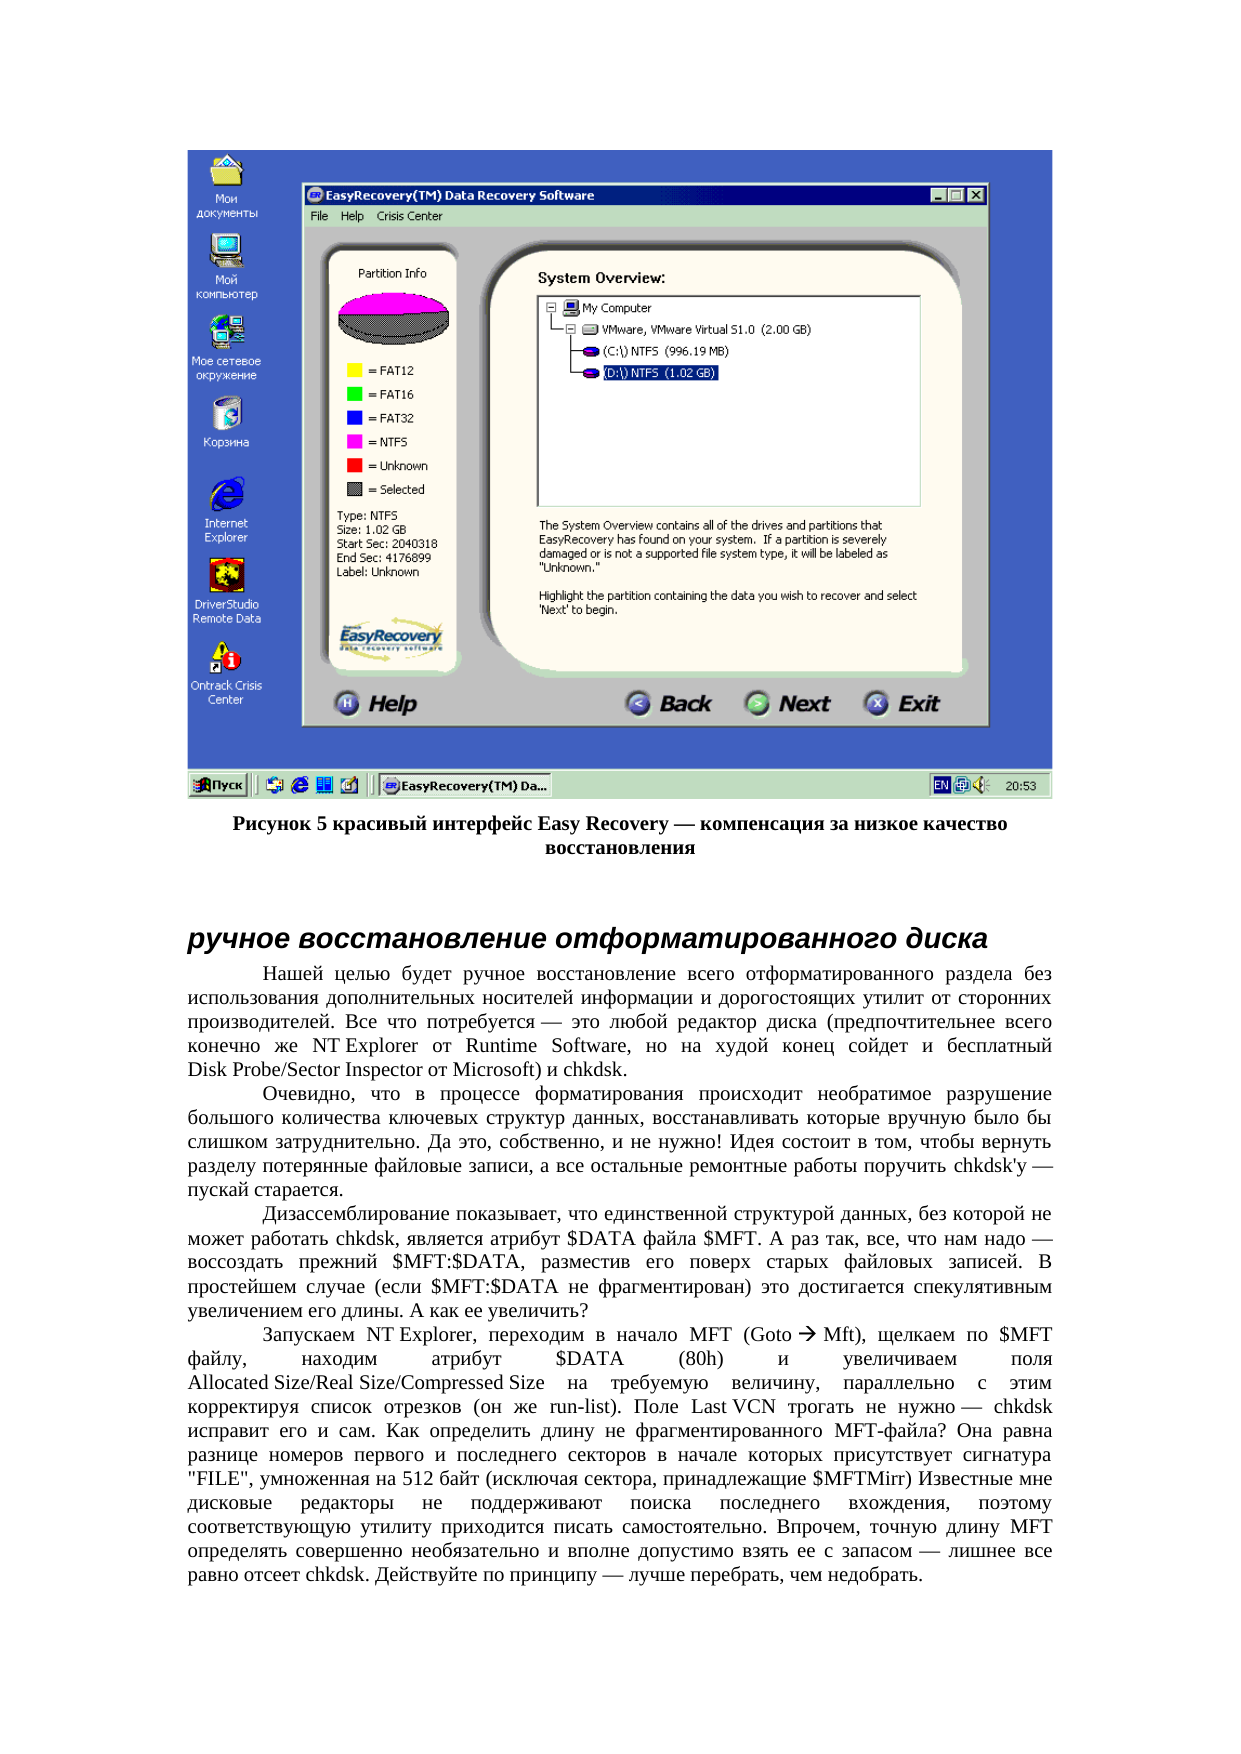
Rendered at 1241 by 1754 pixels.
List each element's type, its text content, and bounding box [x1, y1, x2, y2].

text Рисунок 5 красивый интерфейс Easy Recovery — компенсация за низкое качество восстановления [187, 811, 1053, 859]
text Дизассемблирование показывает, что единственной структурой данных, без которой не может работать chkdsk, является атрибут $DATA файла $MFT. А раз так, все, что нам надо —воссоздать прежний $MFT:$DATA, разместив его поверх старых файловых записей. В простейшем случае (если $MFT:$DATA не фрагментирован) это достигается спекулятивным увеличением его длины. А как ее увеличить? [187, 1201, 1053, 1322]
text Запускаем NT Explorer, переходим в начало MFT (Goto  Mft), щелкаем по $MFT файлу, находим атрибут $DATA (80h) и увеличиваем поля Allocated Size/Real Size/Compressed Size на требуемую величину, параллельно с этим корректируя список отрезков (он же run-list). Поле Last VCN трогать не нужно — chkdsk исправит его и сам. Как определить длину не фрагментированного MFT-файла? Она равна разнице номеров первого и последнего секторов в начале которых присутствует сигнатура "FILE", умноженная на 512 байт (исключая сектора, принадлежащие $MFTMirr) Известные мне дисковые редакторы не поддерживают поиска последнего вхождения, поэтому соответствующую утилиту приходится писать самостоятельно. Впрочем, точную длину MFT определять совершенно необязательно и вполне допустимо взять ее с запасом — лишнее все равно отсеет chkdsk. Действуйте по принципу — лучше перебрать, чем недобрать. [187, 1322, 1053, 1586]
text Очевидно, что в процессе форматирования происходит необратимое разрушение большого количества ключевых структур данных, восстанавливать которые вручную было бы слишком затруднительно. Да это, собственно, и не нужно! Идея состоит в том, чтобы вернуть разделу потерянные файловые записи, а все остальные ремонтные работы поручить chkdsk'у — пускай старается. [187, 1081, 1053, 1201]
text Нашей целью будет ручное восстановление всего отформатированного раздела без использования дополнительных носителей информации и дорогостоящих утилит от сторонних производителей. Все что потребуется — это любой редактор диска (предпочтительнее всего конечно же NT Explorer от Runtime Software, но на худой конец сойдет и бесплатный Disk Probe/Sector Inspector от Microsoft) и chkdsk. [187, 961, 1053, 1081]
subtitle ручное восстановление отформатированного диска [187, 921, 1053, 954]
picture [187, 150, 1053, 799]
